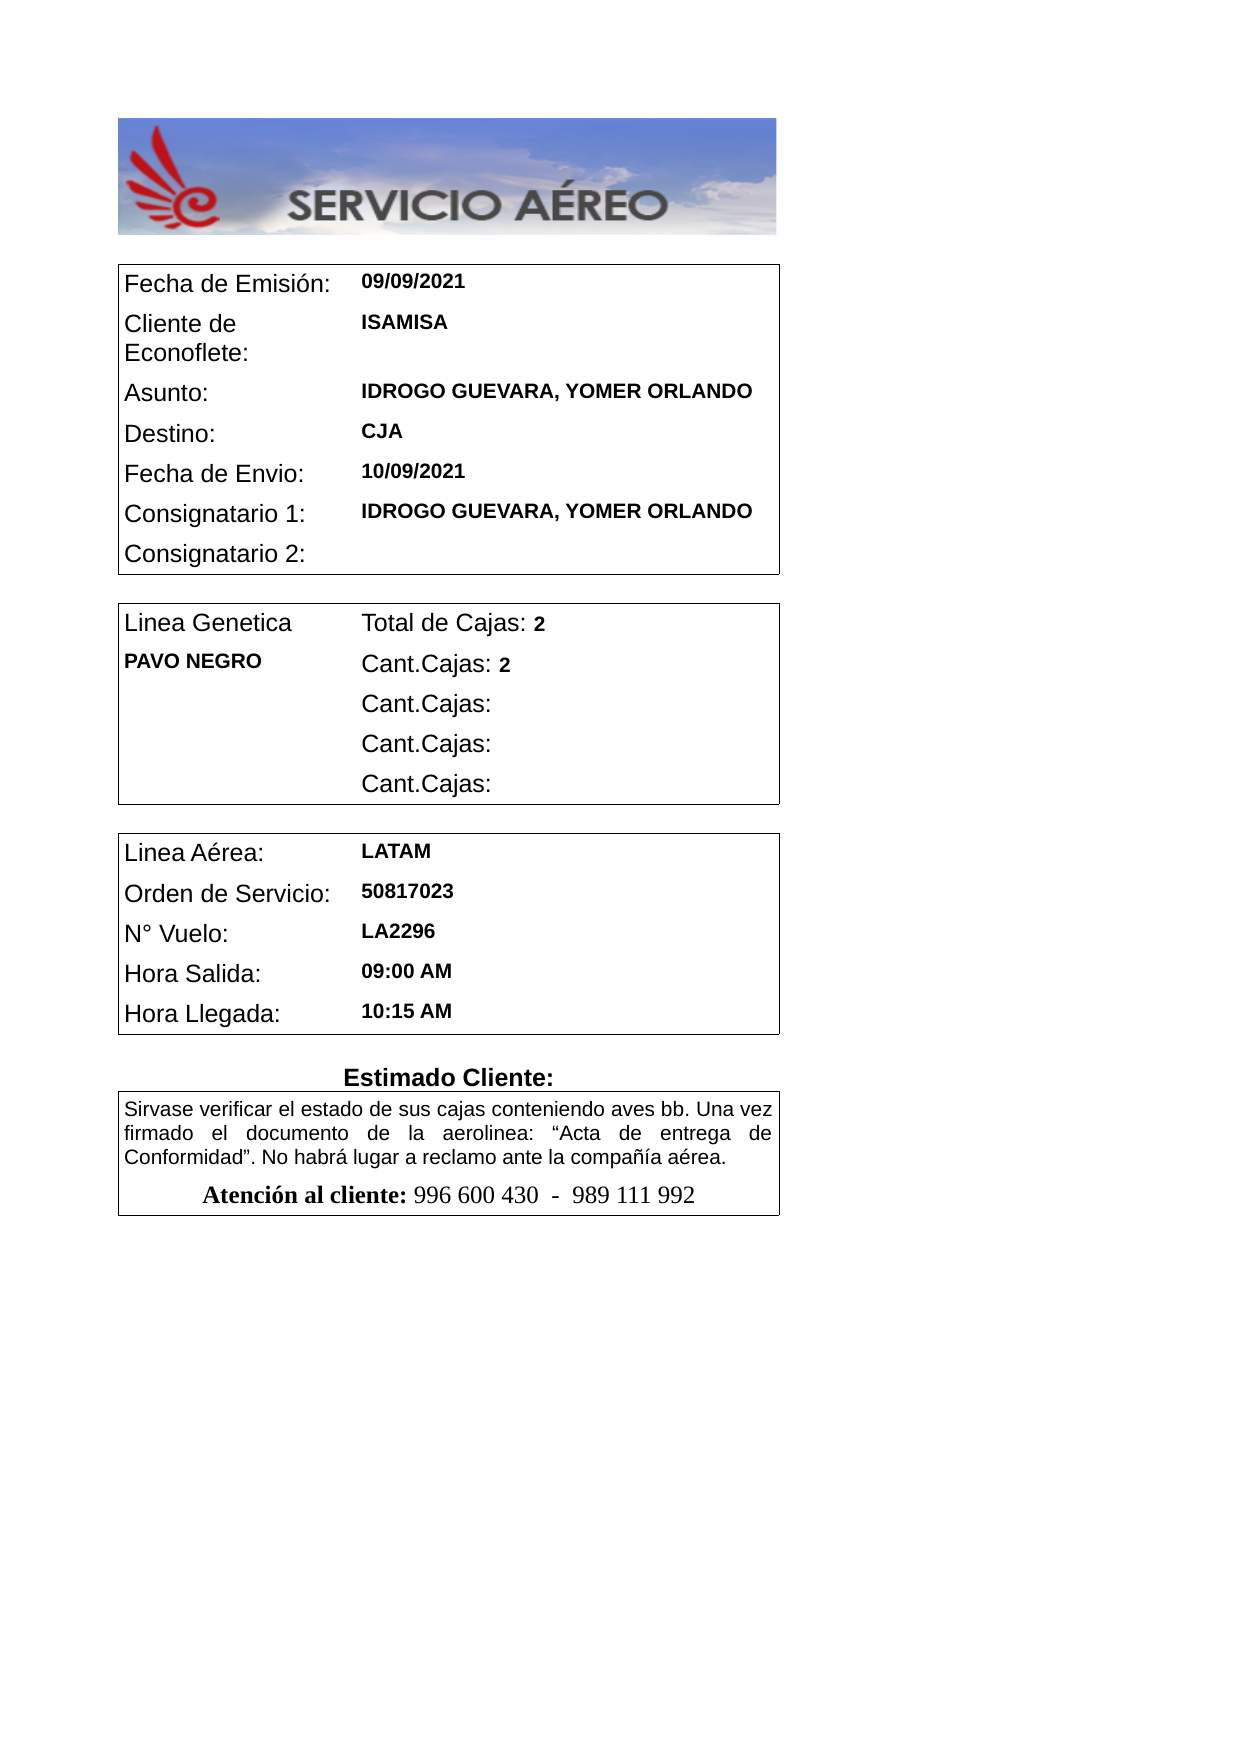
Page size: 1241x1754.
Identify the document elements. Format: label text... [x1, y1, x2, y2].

table_cell Cant.Cajas: [356, 683, 779, 723]
table_cell [356, 575, 779, 603]
table_cell Cant.Cajas: 2 [356, 643, 779, 683]
table_cell Cliente de Econoflete: [119, 304, 356, 373]
table_cell IDROGO GUEVARA, YOMER ORLANDO [356, 373, 779, 413]
table_cell [119, 723, 356, 763]
table_cell Consignatario 2: [119, 534, 356, 574]
table_cell 10:15 AM [356, 994, 779, 1034]
picture [118, 118, 777, 235]
table_cell IDROGO GUEVARA, YOMER ORLANDO [356, 493, 779, 533]
table_header 09/09/2021 [356, 265, 779, 304]
table_cell Cant.Cajas: [356, 764, 779, 804]
table_cell N° Vuelo: [119, 913, 356, 953]
table_cell LA2296 [356, 913, 779, 953]
table_header Fecha de Emisión: [119, 265, 356, 304]
table_cell Linea Genetica [119, 604, 356, 643]
table_cell ISAMISA [356, 304, 779, 373]
table_cell 10/09/2021 [356, 453, 779, 493]
table_cell [356, 534, 779, 574]
table_cell LATAM [356, 834, 779, 873]
table_cell Hora Llegada: [119, 994, 356, 1034]
table_cell CJA [356, 413, 779, 453]
table_cell Consignatario 1: [119, 493, 356, 533]
table_cell PAVO NEGRO [119, 643, 356, 683]
table_cell Cant.Cajas: [356, 723, 779, 763]
table_cell 50817023 [356, 873, 779, 913]
table_cell Linea Aérea: [119, 834, 356, 873]
table_cell Hora Salida: [119, 953, 356, 993]
table_cell [119, 683, 356, 723]
table_cell [118, 575, 356, 603]
table_cell Destino: [119, 413, 356, 453]
table_cell [356, 805, 779, 833]
table_cell Asunto: [119, 373, 356, 413]
table_cell [119, 764, 356, 804]
table_cell Total de Cajas: 2 [356, 604, 779, 643]
table_cell Estimado Cliente: [118, 1035, 779, 1091]
table_cell Orden de Servicio: [119, 873, 356, 913]
table_cell Sirvase verificar el estado de sus cajas conteniendo aves bb. Una vez firmado el documento de la aerolinea: “Acta de entrega de Conformidad”. No habrá lugar a reclamo ante la compañía aérea. [119, 1092, 779, 1175]
table_cell Fecha de Envio: [119, 453, 356, 493]
table_cell 09:00 AM [356, 953, 779, 993]
table_cell [118, 805, 356, 833]
table_cell Atención al cliente: 996 600 430 - 989 111 992 [119, 1175, 779, 1215]
